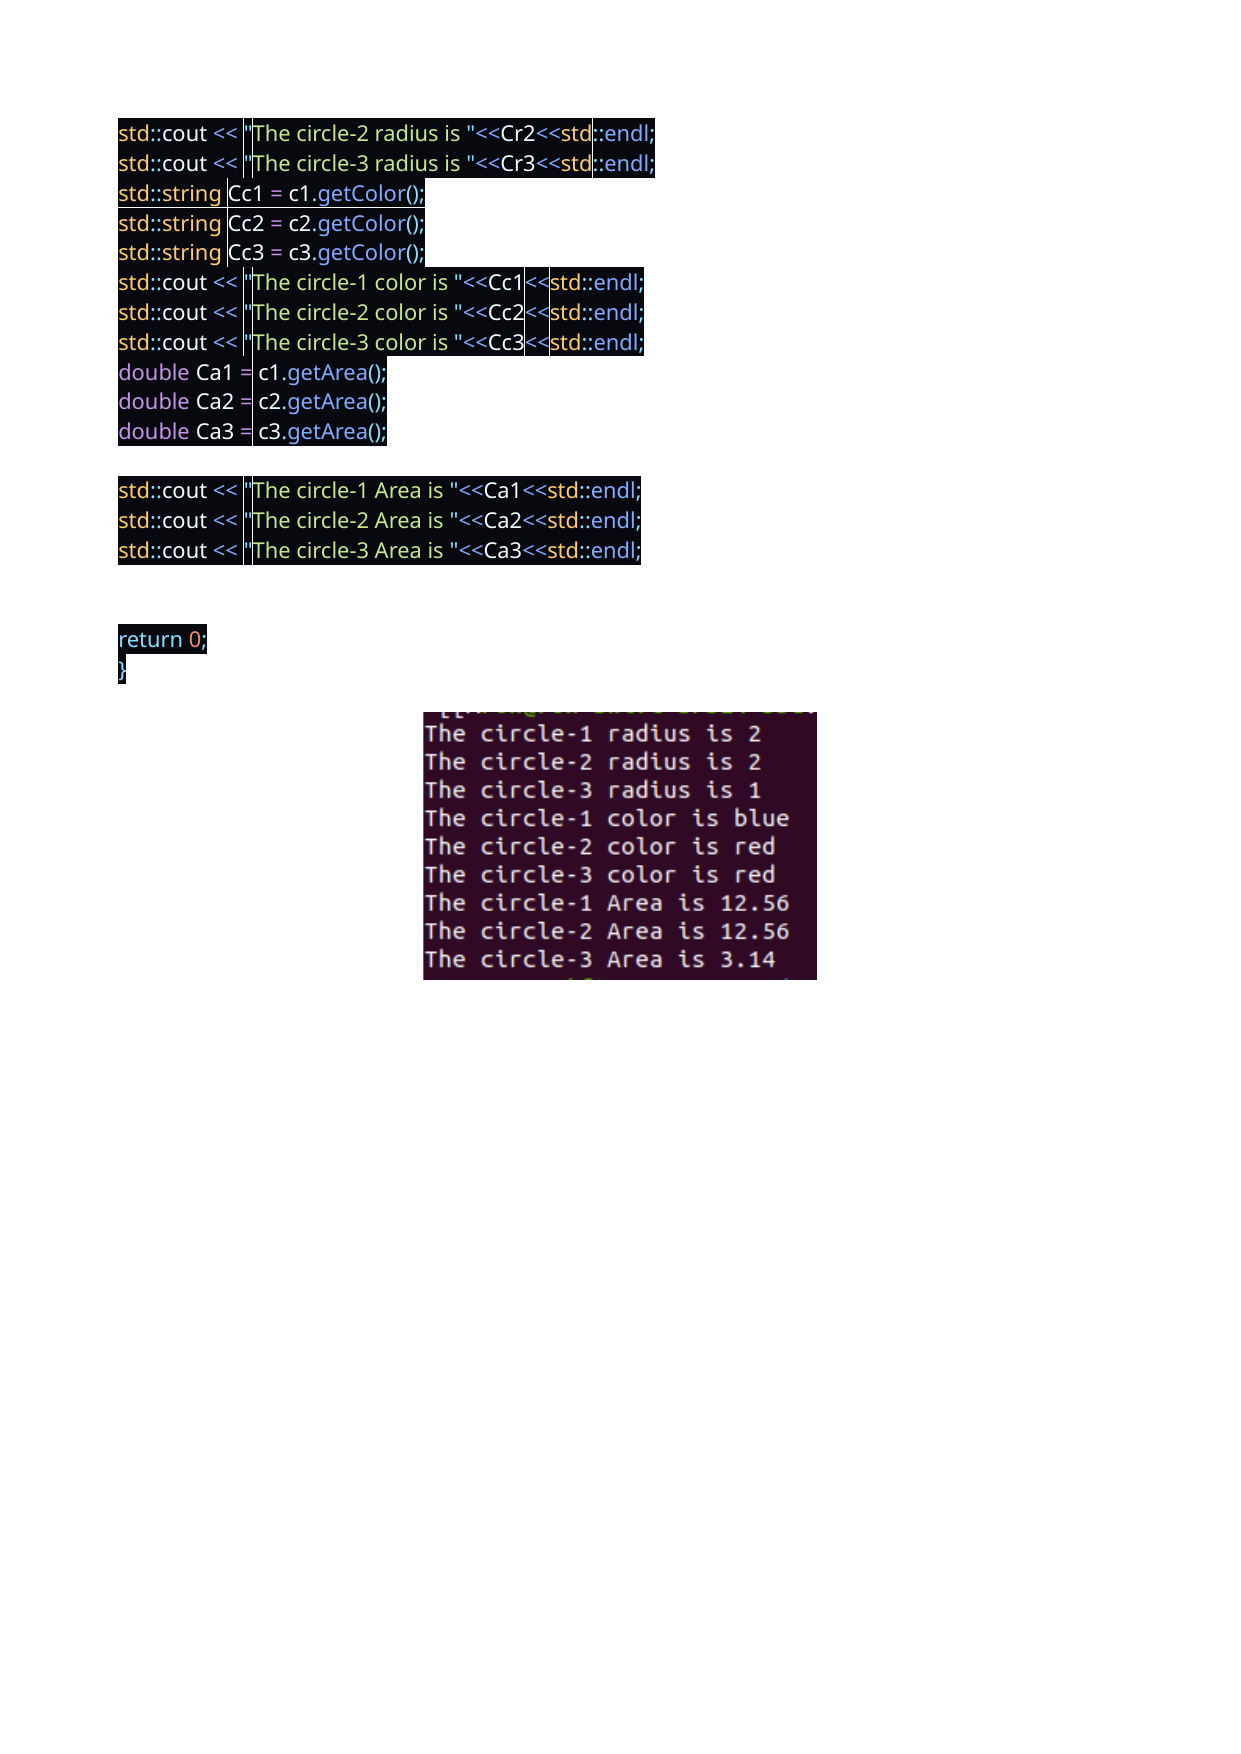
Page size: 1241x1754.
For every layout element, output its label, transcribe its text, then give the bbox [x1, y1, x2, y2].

text std::cout << "The circle-1 color is "<<Cc1<<std::endl; [118, 267, 1122, 297]
text std::cout << "The circle-2 radius is "<<Cr2<<std::endl; [118, 118, 1122, 148]
text } [118, 654, 1122, 684]
text std::string Cc1 = c1.getColor(); [118, 178, 1122, 207]
picture [423, 712, 817, 980]
text double Ca3 = c3.getArea(); [118, 416, 1122, 446]
text std::cout << "The circle-3 radius is "<<Cr3<<std::endl; [118, 148, 1122, 178]
text double Ca2 = c2.getArea(); [118, 386, 1122, 416]
text double Ca1 = c1.getArea(); [118, 356, 1122, 386]
text std::cout << "The circle-3 Area is "<<Ca3<<std::endl; [118, 535, 1122, 565]
text std::cout << "The circle-3 color is "<<Cc3<<std::endl; [118, 327, 1122, 356]
text std::string Cc3 = c3.getColor(); [118, 237, 1122, 267]
text std::cout << "The circle-2 color is "<<Cc2<<std::endl; [118, 297, 1122, 327]
text std::string Cc2 = c2.getColor(); [118, 207, 1122, 237]
text return 0; [118, 624, 1122, 654]
text std::cout << "The circle-1 Area is "<<Ca1<<std::endl; [118, 476, 1122, 505]
text std::cout << "The circle-2 Area is "<<Ca2<<std::endl; [118, 505, 1122, 535]
